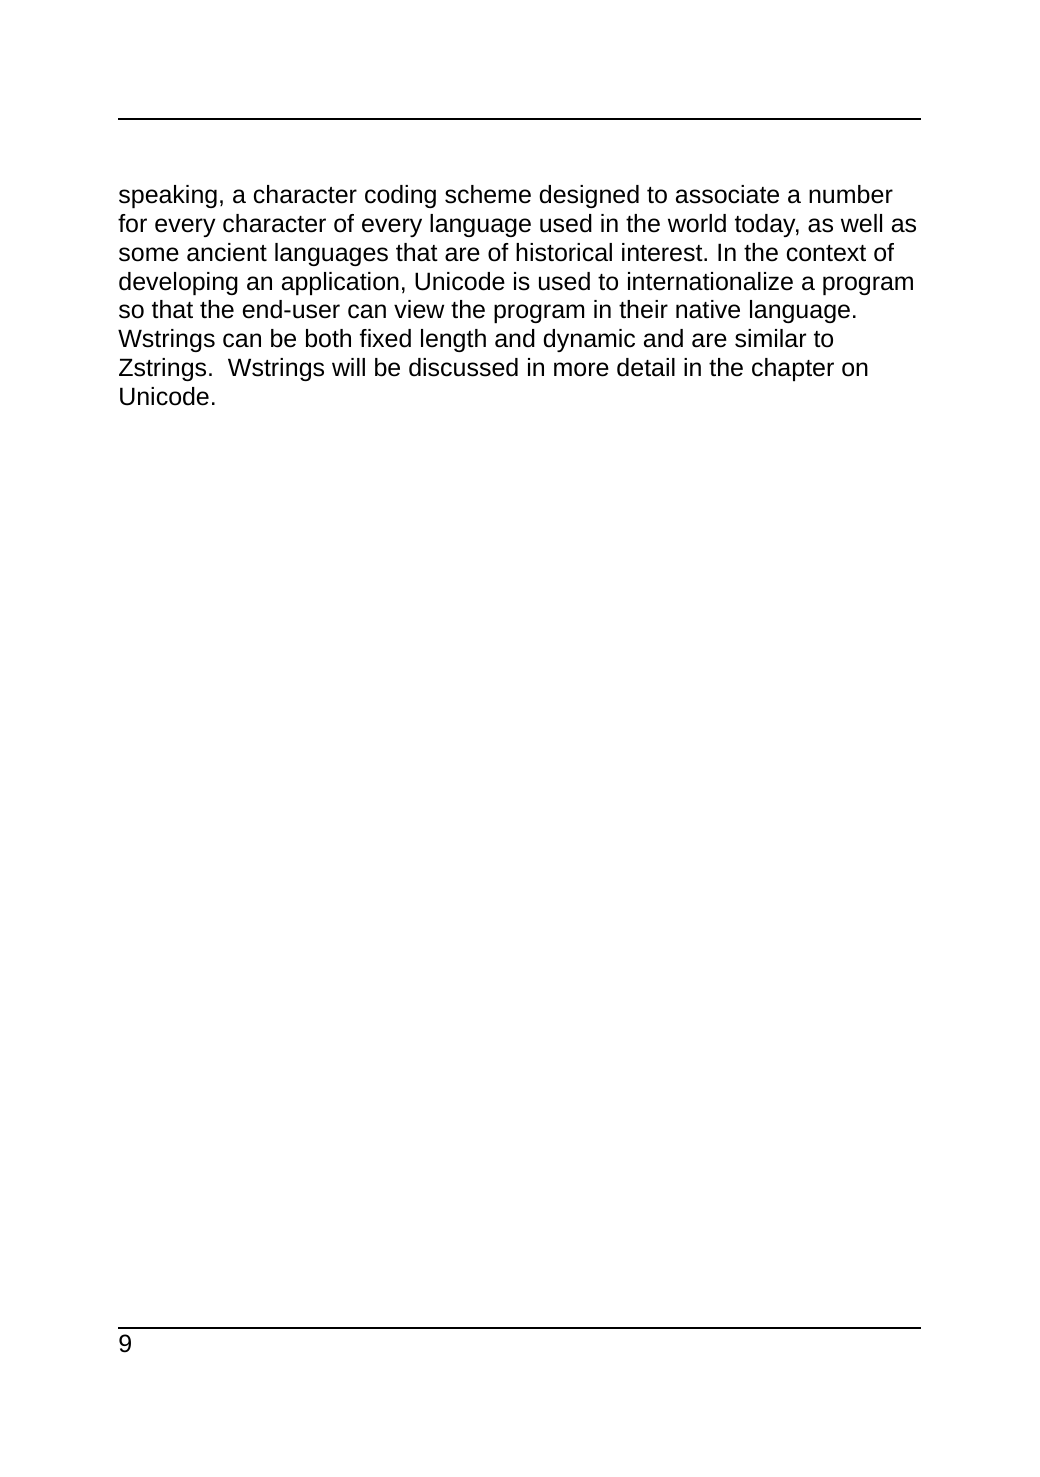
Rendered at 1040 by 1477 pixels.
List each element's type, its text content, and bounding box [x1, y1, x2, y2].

text speaking, a character coding scheme designed to associate a number for every character of every language used in the world today, as well as some ancient languages that are of historical interest. In the context of developing an application, Unicode is used to internationalize a program so that the end-user can view the program in their native language. Wstrings can be both fixed length and dynamic and are similar to Zstrings. Wstrings will be discussed in more detail in the chapter on Unicode. [118, 180, 921, 410]
